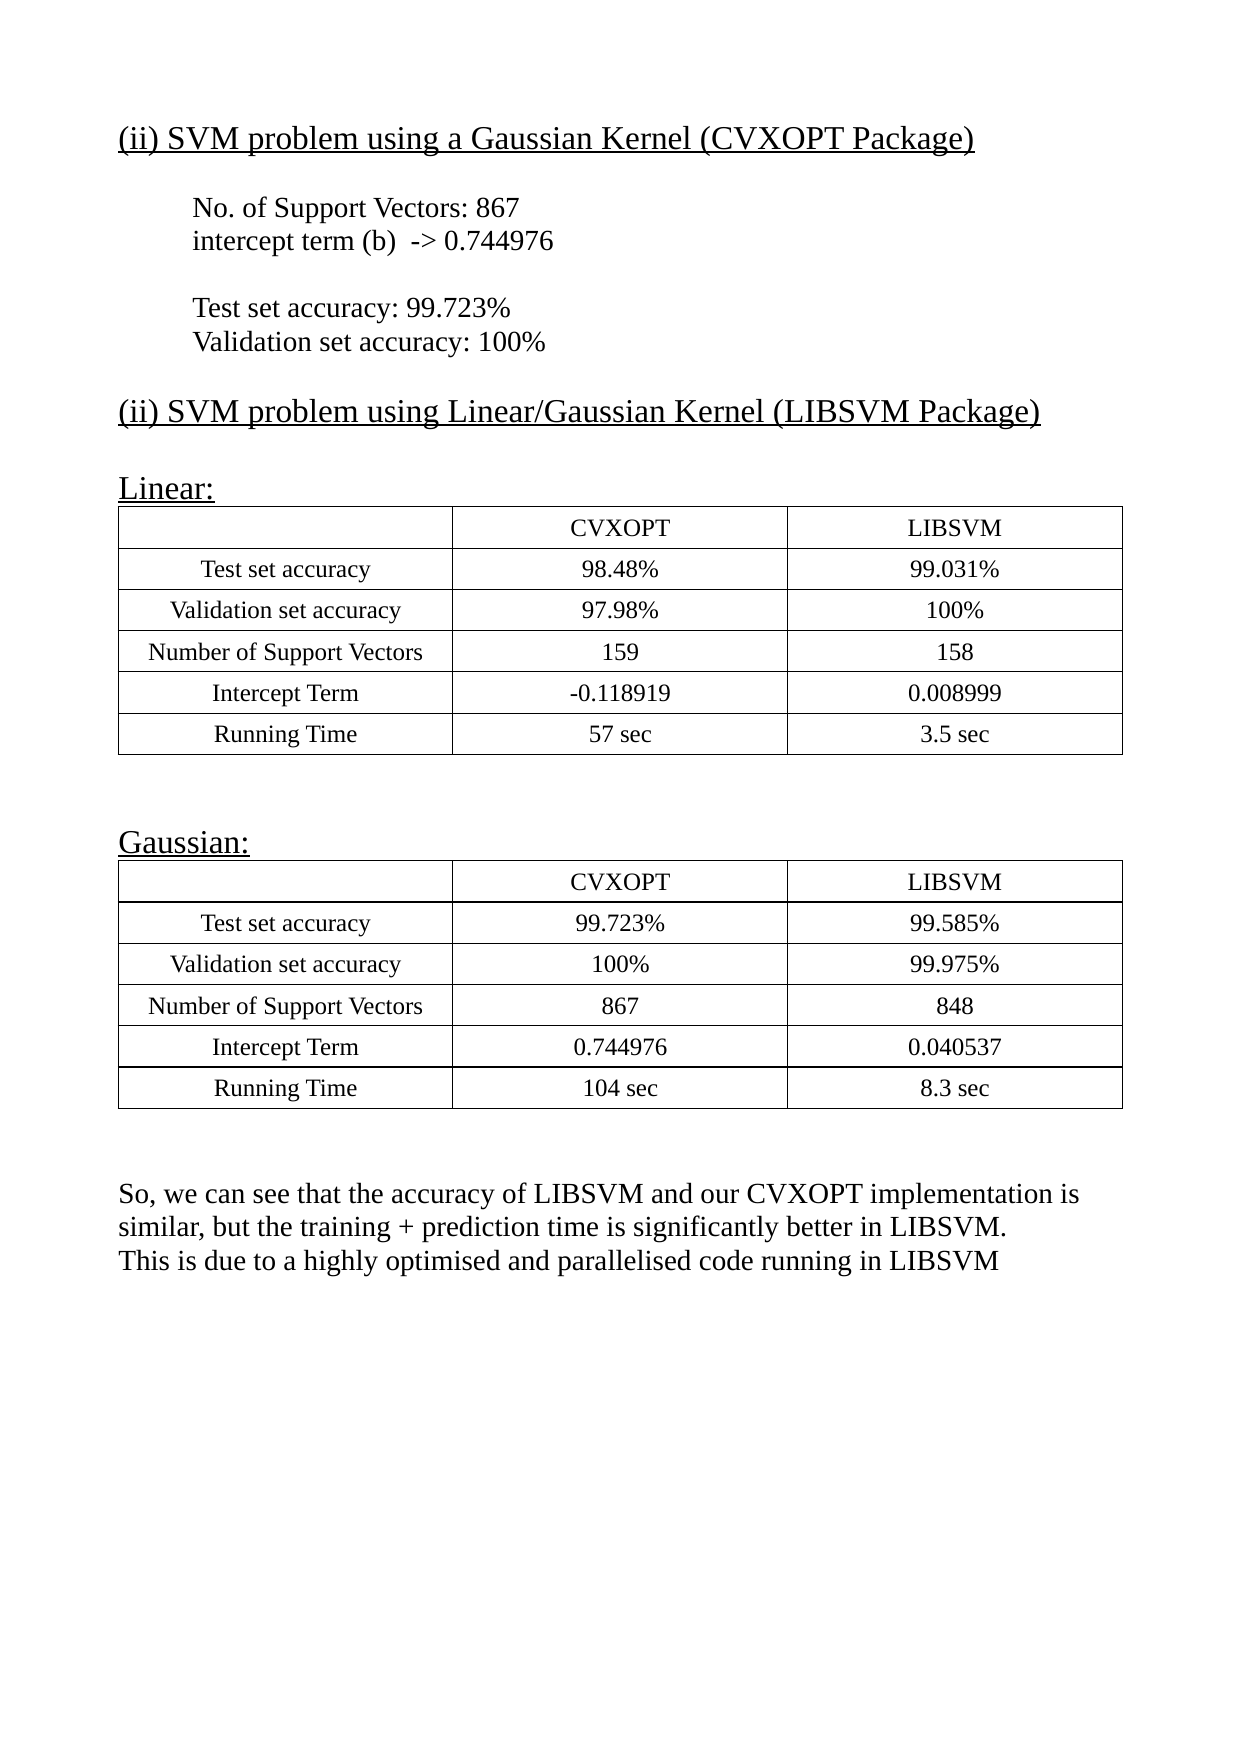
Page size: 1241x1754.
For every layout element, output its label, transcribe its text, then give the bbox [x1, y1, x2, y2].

table_cell Number of Support Vectors [119, 631, 452, 671]
table_cell 867 [453, 985, 787, 1025]
text (ii) SVM problem using a Gaussian Kernel (CVXOPT Package) [118, 118, 1122, 156]
table_cell Intercept Term [119, 672, 452, 712]
table_cell 0.744976 [453, 1026, 787, 1066]
table_cell Validation set accuracy [119, 590, 452, 630]
text So, we can see that the accuracy of LIBSVM and our CVXOPT implementation is similar, but the training + prediction time is significantly better in LIBSVM. [118, 1176, 1122, 1243]
text intercept term (b) -> 0.744976 [118, 223, 1122, 257]
text (ii) SVM problem using Linear/Gaussian Kernel (LIBSVM Package) [118, 391, 1122, 429]
table_cell Test set accuracy [119, 903, 452, 943]
table_cell 99.585% [788, 903, 1122, 943]
table_cell Number of Support Vectors [119, 985, 452, 1025]
table_cell -0.118919 [453, 672, 787, 712]
table_cell 57 sec [453, 714, 787, 754]
table_header CVXOPT [453, 507, 787, 547]
table_cell 0.040537 [788, 1026, 1122, 1066]
table_cell 3.5 sec [788, 714, 1122, 754]
table_cell 100% [788, 590, 1122, 630]
table_cell Test set accuracy [119, 549, 452, 589]
table_cell 0.008999 [788, 672, 1122, 712]
text Test set accuracy: 99.723% [118, 291, 1122, 324]
table_header LIBSVM [788, 507, 1122, 547]
table_cell 8.3 sec [788, 1068, 1122, 1108]
table_cell 97.98% [453, 590, 787, 630]
text This is due to a highly optimised and parallelised code running in LIBSVM [118, 1243, 1122, 1276]
table_cell Running Time [119, 714, 452, 754]
text No. of Support Vectors: 867 [118, 190, 1122, 223]
table_cell 848 [788, 985, 1122, 1025]
text Validation set accuracy: 100% [118, 324, 1122, 358]
table_cell 98.48% [453, 549, 787, 589]
table_cell 99.723% [453, 903, 787, 943]
table_cell 104 sec [453, 1068, 787, 1108]
table_cell 100% [453, 944, 787, 984]
table_header [119, 861, 452, 901]
table_cell 158 [788, 631, 1122, 671]
table_header LIBSVM [788, 861, 1122, 901]
table_header [119, 507, 452, 547]
table_cell 99.031% [788, 549, 1122, 589]
table_cell Intercept Term [119, 1026, 452, 1066]
table_cell Running Time [119, 1068, 452, 1108]
table_cell 99.975% [788, 944, 1122, 984]
text Gaussian: [118, 822, 1122, 860]
table_header CVXOPT [453, 861, 787, 901]
table_cell 159 [453, 631, 787, 671]
text Linear: [118, 468, 1122, 506]
table_cell Validation set accuracy [119, 944, 452, 984]
